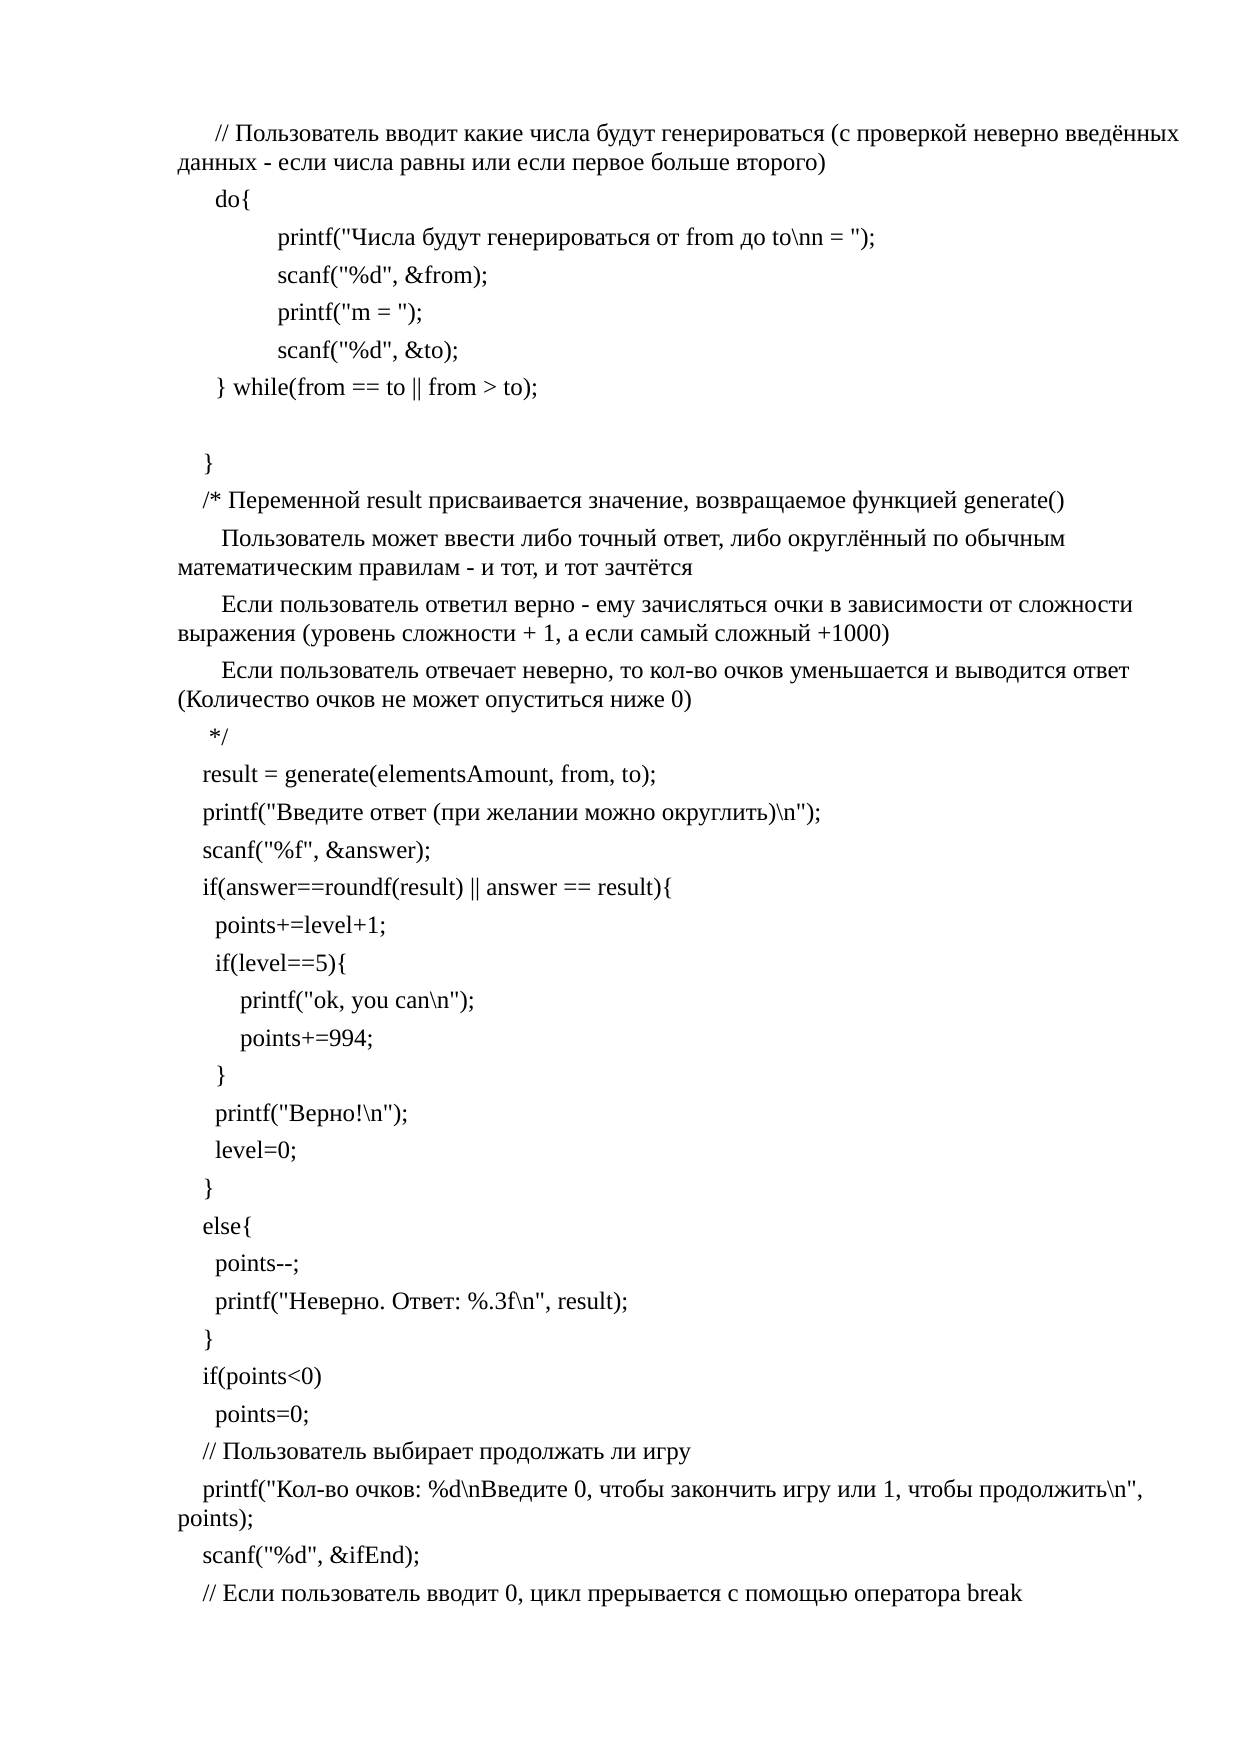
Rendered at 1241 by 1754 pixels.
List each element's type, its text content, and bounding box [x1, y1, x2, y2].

text } while(from == to || from > to); [177, 372, 1181, 401]
text printf("m = "); [177, 297, 1181, 326]
text */ [177, 722, 1181, 751]
text points+=994; [177, 1023, 1181, 1052]
text result = generate(elementsAmount, from, to); [177, 759, 1181, 788]
text } [177, 1324, 1181, 1352]
text else{ [177, 1211, 1181, 1239]
text } [177, 448, 1181, 476]
text if(level==5){ [177, 948, 1181, 976]
text if(answer==roundf(result) || answer == result){ [177, 872, 1181, 901]
text scanf("%d", &from); [177, 260, 1181, 288]
text printf("ok, you can\n"); [177, 985, 1181, 1014]
text Если пользователь отвечает неверно, то кол-во очков уменьшается и выводится ответ (Количество очков не может опуститься ниже 0) [177, 656, 1181, 713]
text /* Переменной result присваивается значение, возвращаемое функцией generate() [177, 485, 1181, 514]
text printf("Неверно. Ответ: %.3f\n", result); [177, 1286, 1181, 1315]
text Пользователь может ввести либо точный ответ, либо округлённый по обычным математическим правилам - и тот, и тот зачтётся [177, 523, 1181, 580]
text points+=level+1; [177, 910, 1181, 939]
text } [177, 1173, 1181, 1202]
text do{ [177, 184, 1181, 213]
text printf("Числа будут генерироваться от from до to\nn = "); [177, 222, 1181, 251]
text Если пользователь ответил верно - ему зачисляться очки в зависимости от сложности выражения (уровень сложности + 1, а если самый сложный +1000) [177, 589, 1181, 647]
text scanf("%f", &answer); [177, 835, 1181, 863]
text // Пользователь вводит какие числа будут генерироваться (с проверкой неверно введённых данных - если числа равны или если первое больше второго) [177, 118, 1181, 176]
text } [177, 1060, 1181, 1089]
text printf("Верно!\n"); [177, 1098, 1181, 1127]
text scanf("%d", &ifEnd); [177, 1540, 1181, 1569]
text points--; [177, 1248, 1181, 1277]
text printf("Введите ответ (при желании можно округлить)\n"); [177, 797, 1181, 826]
text // Если пользователь вводит 0, цикл прерывается с помощью оператора break [177, 1578, 1181, 1607]
text // Пользователь выбирает продолжать ли игру [177, 1436, 1181, 1465]
text scanf("%d", &to); [177, 335, 1181, 364]
text level=0; [177, 1136, 1181, 1164]
text points=0; [177, 1399, 1181, 1428]
text if(points<0) [177, 1361, 1181, 1390]
text printf("Кол-во очков: %d\nВведите 0, чтобы закончить игру или 1, чтобы продолжить\n", points); [177, 1474, 1181, 1532]
